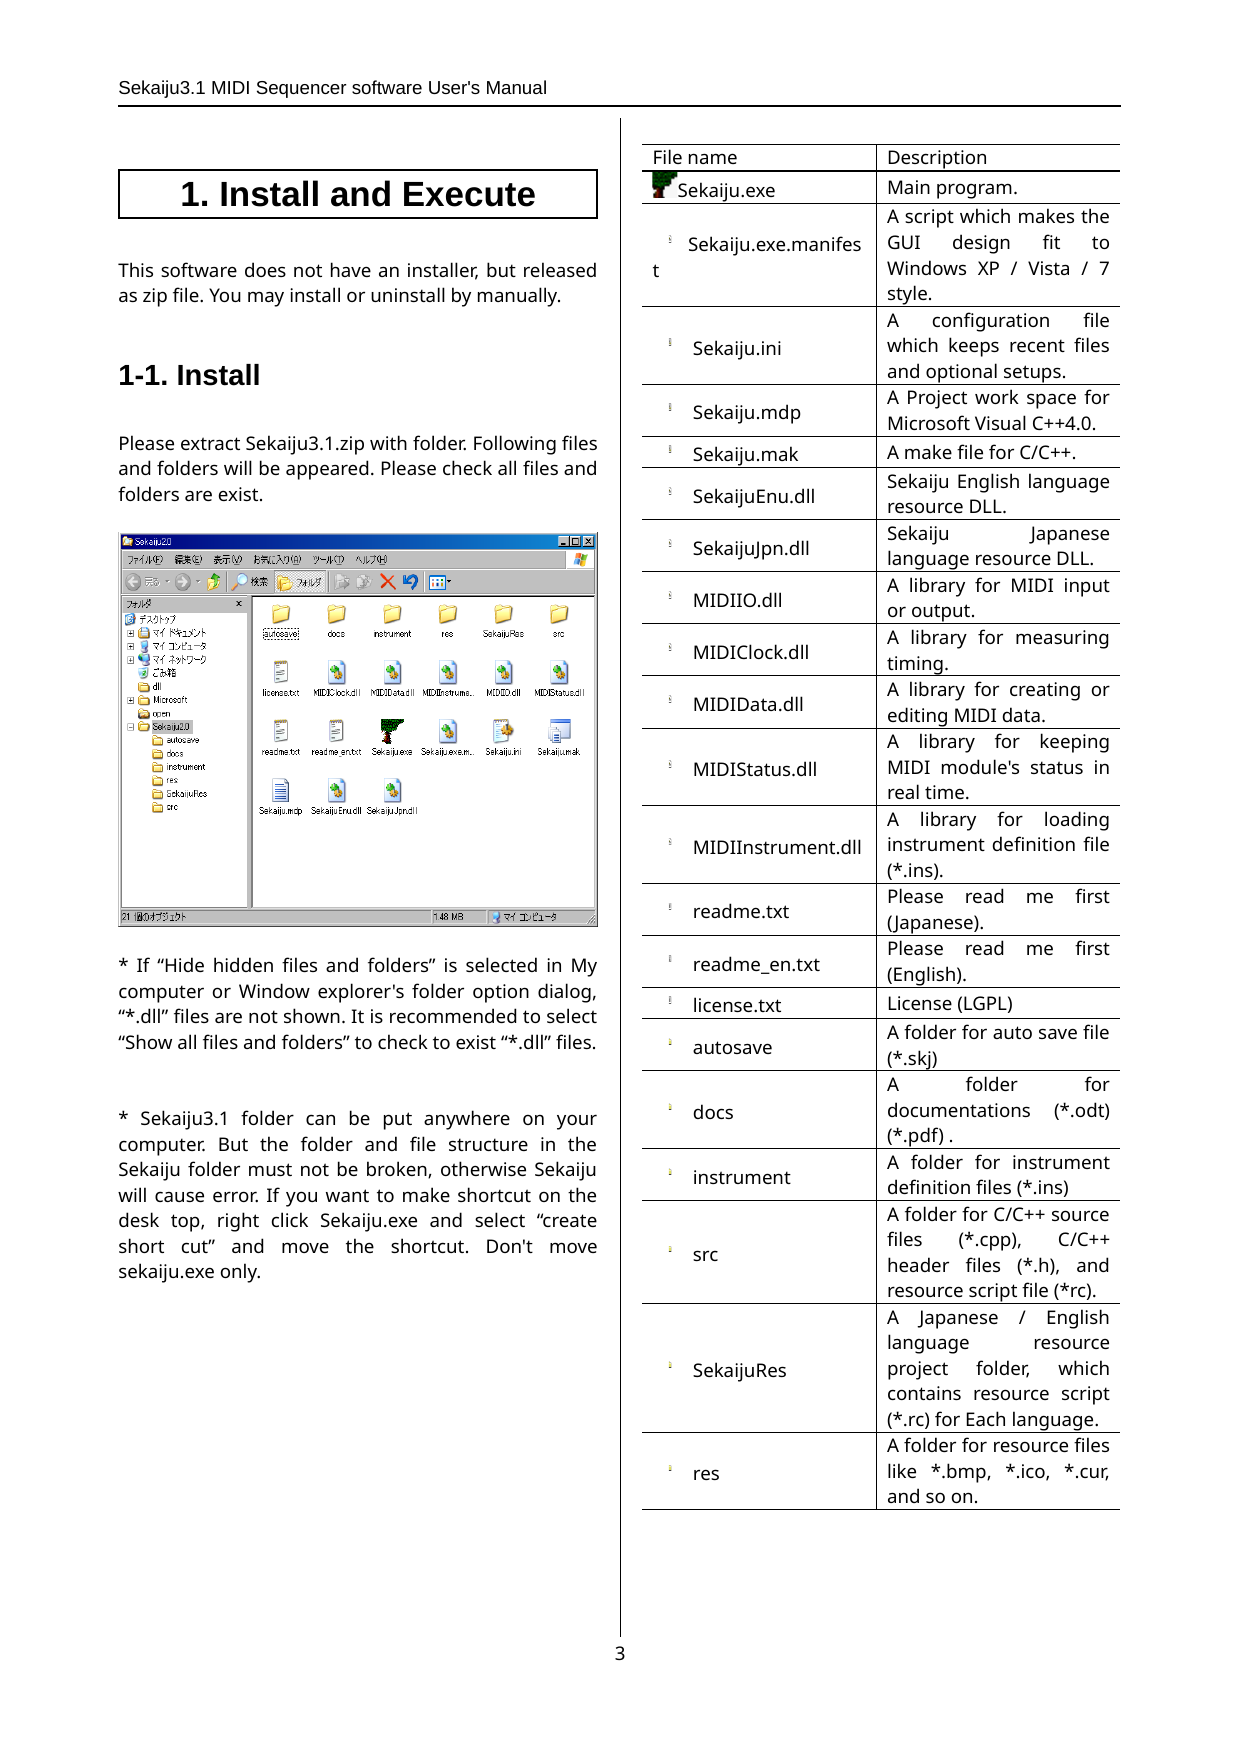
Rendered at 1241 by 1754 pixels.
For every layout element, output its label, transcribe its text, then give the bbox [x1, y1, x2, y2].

table_cell res [642, 1433, 876, 1509]
table_cell A Japanese / English language resource project folder, which contains resource script (*.rc) for Each language. [877, 1304, 1120, 1432]
text * If “Hide hidden files and folders” is selected in My computer or Window explorer's folder option dialog, “*.dll” files are not shown. It is recommended to select “Show all files and folders” to check to exist “*.dll” files. [118, 952, 598, 1054]
table_cell license.txt [642, 988, 876, 1018]
table_cell A library for keeping MIDI module's status in real time. [877, 729, 1120, 805]
table_cell A library for loading instrument definition file (*.ins). [877, 806, 1120, 883]
text This software does not have an installer, but released as zip file. You may install or uninstall by manually. [118, 257, 598, 308]
table_cell A library for creating or editing MIDI data. [877, 676, 1120, 727]
table_cell License (LGPL) [877, 988, 1120, 1018]
table_header Description [877, 145, 1120, 170]
table_cell A script which makes the GUI design fit to Windows XP / Vista / 7 style. [877, 204, 1120, 306]
table_cell Sekaiju.mak [642, 437, 876, 467]
table_cell A folder for resource files like *.bmp, *.ico, *.cur, and so on. [877, 1433, 1120, 1509]
table_cell autosave [642, 1019, 876, 1070]
table_cell Sekaiju.exe [642, 172, 876, 203]
table_cell Sekaiju Japanese language resource DLL. [877, 520, 1120, 571]
subtitle 1. Install and Execute [120, 171, 596, 217]
table_cell MIDIClock.dll [642, 624, 876, 675]
table_cell A folder for auto save file (*.skj) [877, 1019, 1120, 1070]
table_cell SekaijuRes [642, 1304, 876, 1432]
table_cell MIDIData.dll [642, 676, 876, 727]
table_cell MIDIInstrument.dll [642, 806, 876, 883]
table_cell Main program. [877, 172, 1120, 203]
table_cell A folder for C/C++ source files (*.cpp), C/C++ header files (*.h), and resource script file (*rc). [877, 1201, 1120, 1303]
table_cell A library for MIDI input or output. [877, 572, 1120, 623]
table_cell readme_en.txt [642, 936, 876, 987]
table_cell MIDIIO.dll [642, 572, 876, 623]
table_cell SekaijuEnu.dll [642, 468, 876, 519]
table_header File name [642, 145, 876, 170]
table_cell Sekaiju English language resource DLL. [877, 468, 1120, 519]
table_cell Sekaiju.ini [642, 307, 876, 383]
text * Sekaiju3.1 folder can be put anywhere on your computer. But the folder and file structure in the Sekaiju folder must not be broken, otherwise Sekaiju will cause error. If you want to make shortcut on the desk top, right click Sekaiju.exe and select “create short cut” and move the shortcut. Don't move sekaiju.exe only. [118, 1106, 598, 1284]
table_cell A make file for C/C++. [877, 437, 1120, 467]
table_cell Sekaiju.exe.manifest [642, 204, 876, 306]
table_cell A library for measuring timing. [877, 624, 1120, 675]
table_cell Please read me first (Japanese). [877, 884, 1120, 935]
table_cell A Project work space for Microsoft Visual C++4.0. [877, 385, 1120, 436]
table_cell SekaijuJpn.dll [642, 520, 876, 571]
table_cell A folder for documentations (*.odt) (*.pdf) . [877, 1071, 1120, 1148]
table_cell instrument [642, 1149, 876, 1200]
table_cell Please read me first (English). [877, 936, 1120, 987]
table_cell A folder for instrument definition files (*.ins) [877, 1149, 1120, 1200]
table_cell readme.txt [642, 884, 876, 935]
table_cell MIDIStatus.dll [642, 729, 876, 805]
subtitle 1-1. Install [118, 358, 598, 392]
picture [118, 532, 598, 927]
text Please extract Sekaiju3.1.zip with folder. Following files and folders will be appeared. Please check all files and folders are exist. [118, 430, 598, 507]
table_cell A configuration file which keeps recent files and optional setups. [877, 307, 1120, 383]
table_cell src [642, 1201, 876, 1303]
table_cell Sekaiju.mdp [642, 385, 876, 436]
table_cell docs [642, 1071, 876, 1148]
